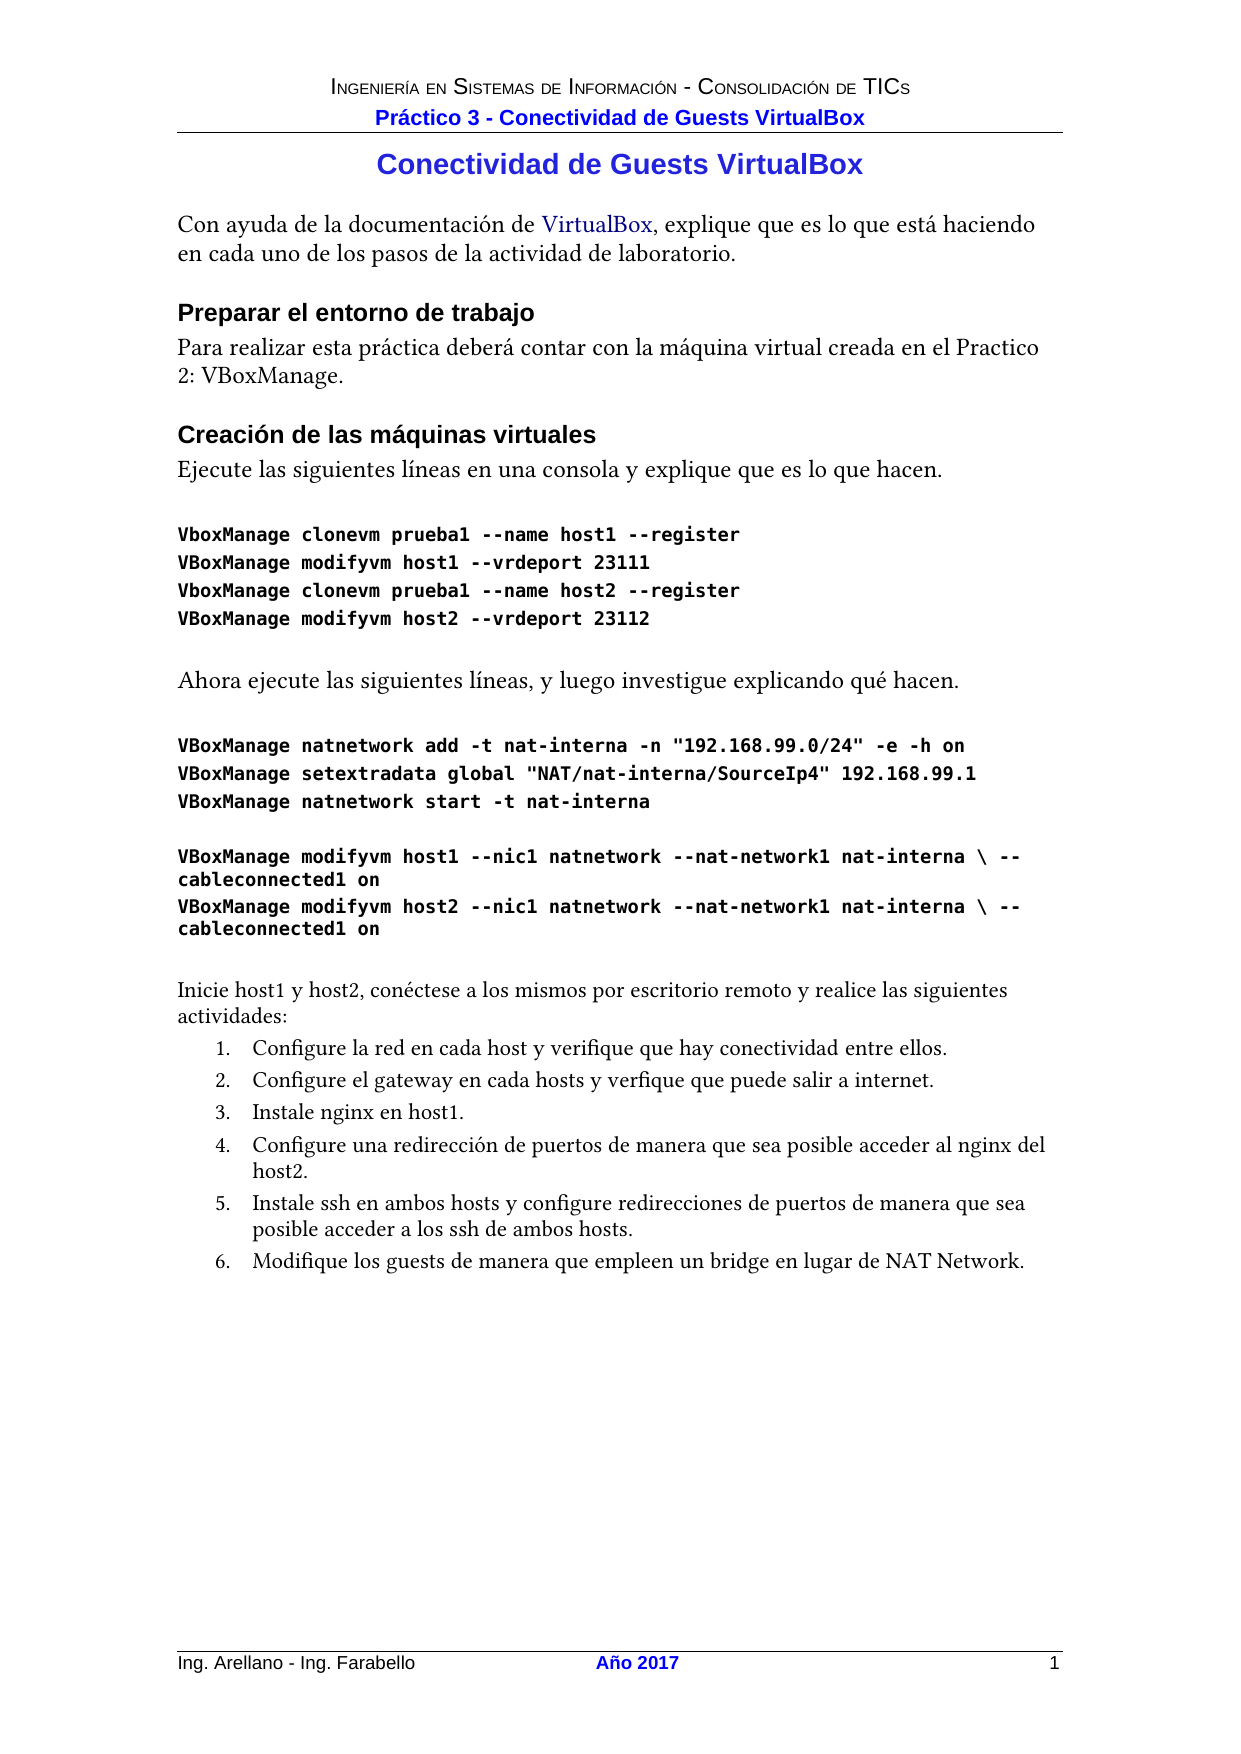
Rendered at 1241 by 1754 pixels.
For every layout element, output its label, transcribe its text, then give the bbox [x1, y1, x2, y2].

text Ejecute las siguientes líneas en una consola y explique que es lo que hacen. [177, 455, 1063, 483]
text VBoxManage natnetwork start -t nat-interna [177, 791, 1063, 813]
list Configure el gateway en cada hosts y verfique que puede salir a internet. [215, 1067, 1063, 1093]
text VBoxManage natnetwork add -t nat-interna -n "192.168.99.0/24" -e -h on [177, 735, 1063, 757]
list Configure una redirección de puertos de manera que sea posible acceder al nginx del host2. [215, 1131, 1063, 1184]
text VBoxManage modifyvm host1 --nic1 natnetwork --nat-network1 nat-interna \ --cableconnected1 on [177, 846, 1063, 890]
list Instale nginx en host1. [215, 1099, 1063, 1126]
list Modifique los guests de manera que empleen un bridge en lugar de NAT Network. [215, 1248, 1063, 1274]
text Con ayuda de la documentación de VirtualBox, explique que es lo que está haciendo en cada uno de los pasos de la actividad de laboratorio. [177, 210, 1063, 267]
text VboxManage clonevm prueba1 --name host1 --register [177, 524, 1063, 546]
text VBoxManage modifyvm host2 --vrdeport 23112 [177, 608, 1063, 630]
text VBoxManage modifyvm host1 --vrdeport 23111 [177, 552, 1063, 574]
text Para realizar esta práctica deberá contar con la máquina virtual creada en el Practico 2: VBoxManage. [177, 333, 1063, 390]
text VBoxManage modifyvm host2 --nic1 natnetwork --nat-network1 nat-interna \ --cableconnected1 on [177, 896, 1063, 940]
text VBoxManage setextradata global "NAT/nat-interna/SourceIp4" 192.168.99.1 [177, 763, 1063, 785]
subtitle Preparar el entorno de trabajo [177, 298, 1063, 326]
text VboxManage clonevm prueba1 --name host2 --register [177, 580, 1063, 602]
list Configure la red en cada host y verifique que hay conectividad entre ellos. [215, 1035, 1063, 1061]
text Ahora ejecute las siguientes líneas, y luego investigue explicando qué hacen. [177, 666, 1063, 694]
subtitle Creación de las máquinas virtuales [177, 421, 1063, 449]
subtitle Conectividad de Guests VirtualBox [177, 148, 1063, 180]
text Inicie host1 y host2, conéctese a los mismos por escritorio remoto y realice las siguientes actividades: [177, 976, 1063, 1029]
list Instale ssh en ambos hosts y configure redirecciones de puertos de manera que sea posible acceder a los ssh de ambos hosts. [215, 1190, 1063, 1242]
